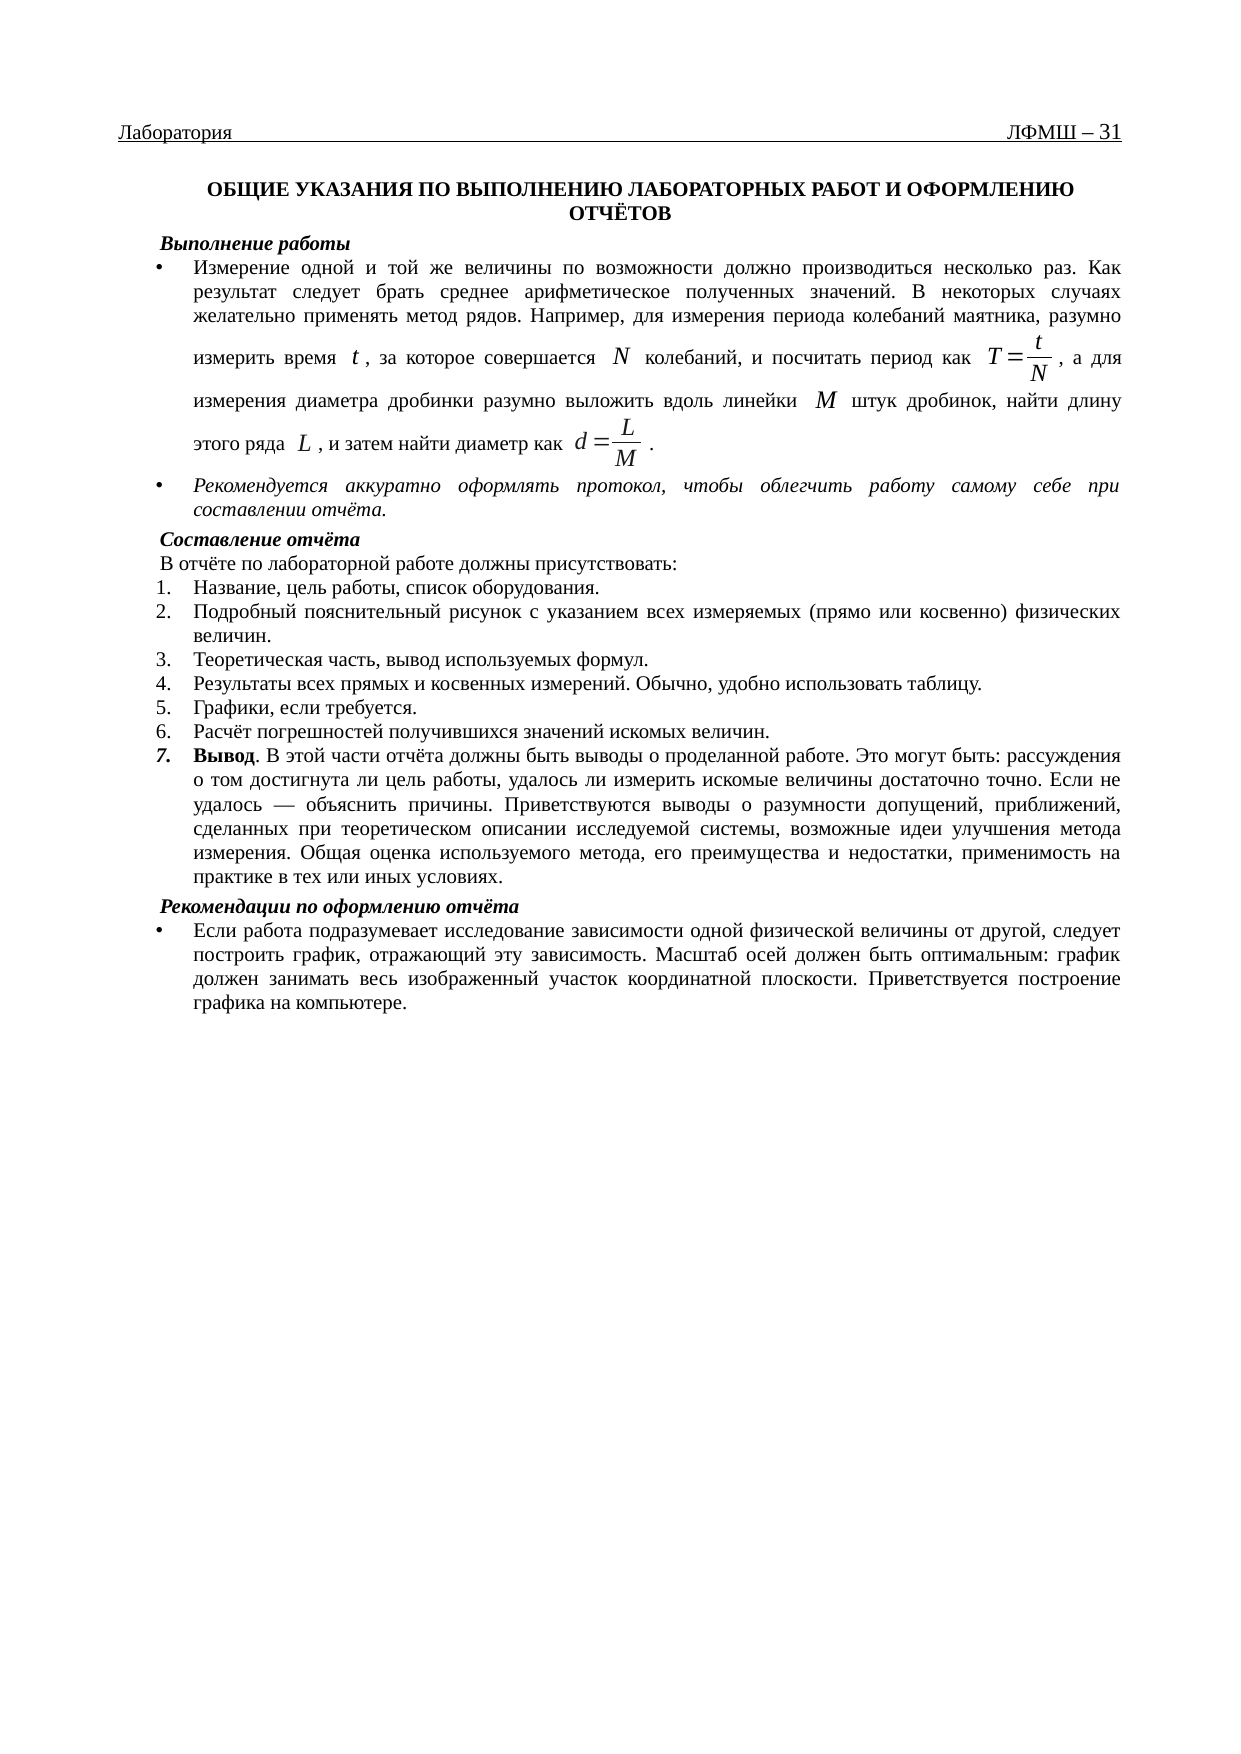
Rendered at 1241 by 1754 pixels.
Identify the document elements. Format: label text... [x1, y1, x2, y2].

list Теоретическая часть, вывод используемых формул. [156, 647, 1122, 671]
list Результаты всех прямых и косвенных измерений. Обычно, удобно использовать таблицу. [156, 671, 1122, 695]
list Вывод. В этой части отчёта должны быть выводы о проделанной работе. Это могут быть: рассуждения о том достигнута ли цель работы, удалось ли измерить искомые величины достаточно точно. Если не удалось — объяснить причины. Приветствуются выводы о разумности допущений, приближений, сделанных при теоретическом описании исследуемой системы, возможные идеи улучшения метода измерения. Общая оценка используемого метода, его преимущества и недостатки, применимость на практике в тех или иных условиях. [156, 743, 1122, 888]
list Подробный пояснительный рисунок с указанием всех измеряемых (прямо или косвенно) физических величин. [156, 599, 1122, 647]
text Рекомендации по оформлению отчёта [118, 894, 1122, 918]
list Рекомендуется аккуратно оформлять протокол, чтобы облегчить работу самому себе при составлении отчёта. [156, 473, 1122, 521]
list Измерение одной и той же величины по возможности должно производиться несколько раз. Как результат следует брать среднее арифметическое полученных значений. В некоторых случаях желательно применять метод рядов. Например, для измерения периода колебаний маятника, разумно измерить время , за которое совершается колебаний, и посчитать период как , а для измерения диаметра дробинки разумно выложить вдоль линейки штук дробинок, найти длину этого ряда , и затем найти диаметр как . [156, 255, 1122, 473]
text Составление отчёта [118, 527, 1122, 551]
list Графики, если требуется. [156, 695, 1122, 719]
list Расчёт погрешностей получившихся значений искомых величин. [156, 719, 1122, 743]
list Название, цель работы, список оборудования. [156, 575, 1122, 599]
list Если работа подразумевает исследование зависимости одной физической величины от другой, следует построить график, отражающий эту зависимость. Масштаб осей должен быть оптимальным: график должен занимать весь изображенный участок координатной плоскости. Приветствуется построение графика на компьютере. [156, 918, 1122, 1014]
text Выполнение работы [118, 231, 1122, 255]
text В отчёте по лабораторной работе должны присутствовать: [118, 551, 1122, 575]
text ОБЩИЕ УКАЗАНИЯ ПО ВЫПОЛНЕНИЮ ЛАБОРАТОРНЫХ РАБОТ И ОФОРМЛЕНИЮ ОТЧЁТОВ [118, 177, 1122, 225]
